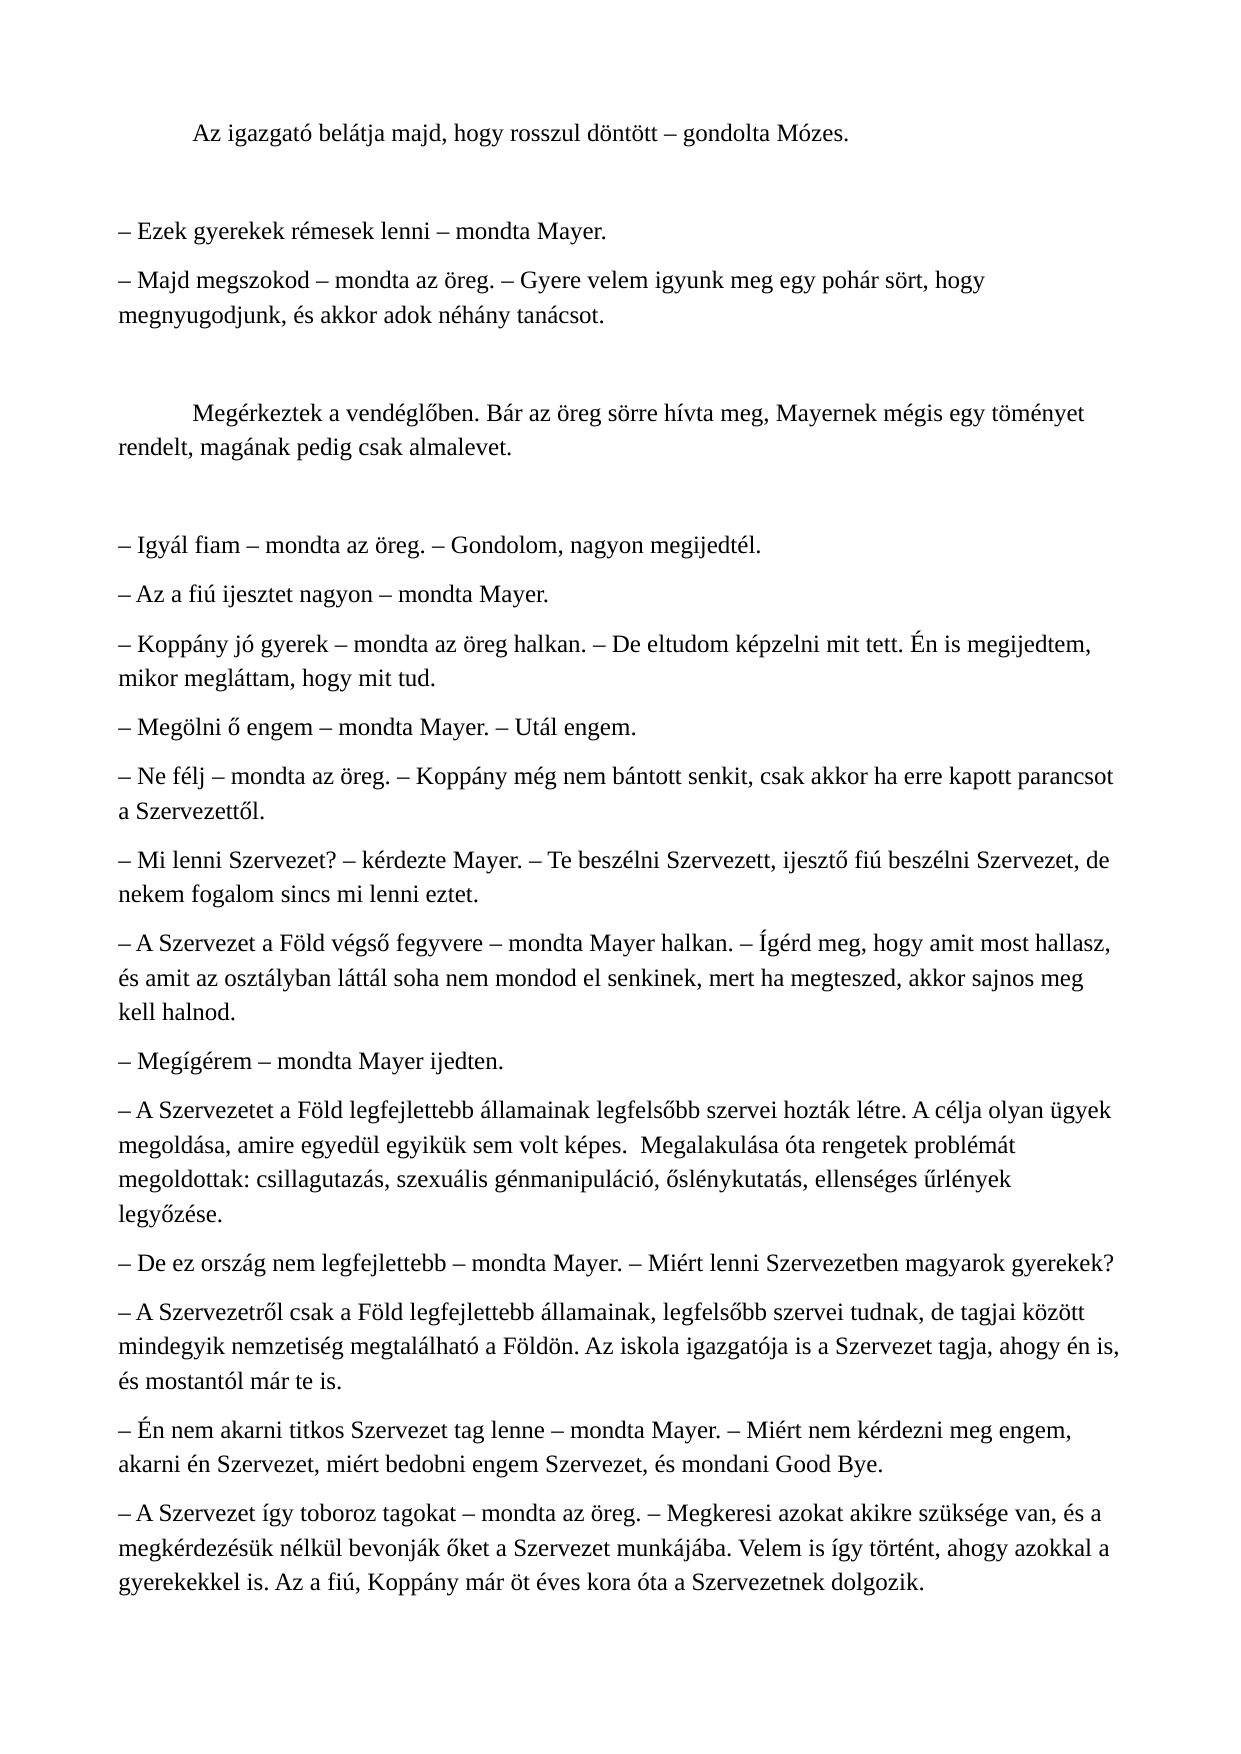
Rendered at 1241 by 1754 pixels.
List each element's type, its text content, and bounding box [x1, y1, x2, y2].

text – Megígérem – mondta Mayer ijedten. [118, 1046, 1122, 1075]
text – A Szervezet a Föld végső fegyvere – mondta Mayer halkan. – Ígérd meg, hogy amit most hallasz, és amit az osztályban láttál soha nem mondod el senkinek, mert ha megteszed, akkor sajnos meg kell halnod. [118, 928, 1122, 1026]
text – Igyál fiam – mondta az öreg. – Gondolom, nagyon megijedtél. [118, 531, 1122, 559]
text – Majd megszokod – mondta az öreg. – Gyere velem igyunk meg egy pohár sört, hogy megnyugodjunk, és akkor adok néhány tanácsot. [118, 265, 1122, 328]
text – A Szervezetről csak a Föld legfejlettebb államainak, legfelsőbb szervei tudnak, de tagjai között mindegyik nemzetiség megtalálható a Földön. Az iskola igazgatója is a Szervezet tagja, ahogy én is, és mostantól már te is. [118, 1297, 1122, 1395]
text – Én nem akarni titkos Szervezet tag lenne – mondta Mayer. – Miért nem kérdezni meg engem, akarni én Szervezet, miért bedobni engem Szervezet, és mondani Good Bye. [118, 1415, 1122, 1478]
text – Mi lenni Szervezet? – kérdezte Mayer. – Te beszélni Szervezett, ijesztő fiú beszélni Szervezet, de nekem fogalom sincs mi lenni eztet. [118, 845, 1122, 908]
text – Ne félj – mondta az öreg. – Koppány még nem bántott senkit, csak akkor ha erre kapott parancsot a Szervezettől. [118, 761, 1122, 824]
text – A Szervezetet a Föld legfejlettebb államainak legfelsőbb szervei hozták létre. A célja olyan ügyek megoldása, amire egyedül egyikük sem volt képes. Megalakulása óta rengetek problémát megoldottak: csillagutazás, szexuális génmanipuláció, őslénykutatás, ellenséges űrlények legyőzése. [118, 1095, 1122, 1228]
text – Koppány jó gyerek – mondta az öreg halkan. – De eltudom képzelni mit tett. Én is megijedtem, mikor megláttam, hogy mit tud. [118, 629, 1122, 692]
text – Az a fiú ijesztet nagyon – mondta Mayer. [118, 579, 1122, 608]
text Az igazgató belátja majd, hogy rosszul döntött – gondolta Mózes. [118, 118, 1122, 147]
text – De ez ország nem legfejlettebb – mondta Mayer. – Miért lenni Szervezetben magyarok gyerekek? [118, 1248, 1122, 1277]
text – Ezek gyerekek rémesek lenni – mondta Mayer. [118, 216, 1122, 245]
text – Megölni ő engem – mondta Mayer. – Utál engem. [118, 712, 1122, 741]
text – A Szervezet így toboroz tagokat – mondta az öreg. – Megkeresi azokat akikre szüksége van, és a megkérdezésük nélkül bevonják őket a Szervezet munkájába. Velem is így történt, ahogy azokkal a gyerekekkel is. Az a fiú, Koppány már öt éves kora óta a Szervezetnek dolgozik. [118, 1498, 1122, 1596]
text Megérkeztek a vendéglőben. Bár az öreg sörre hívta meg, Mayernek mégis egy töményet rendelt, magának pedig csak almalevet. [118, 398, 1122, 461]
